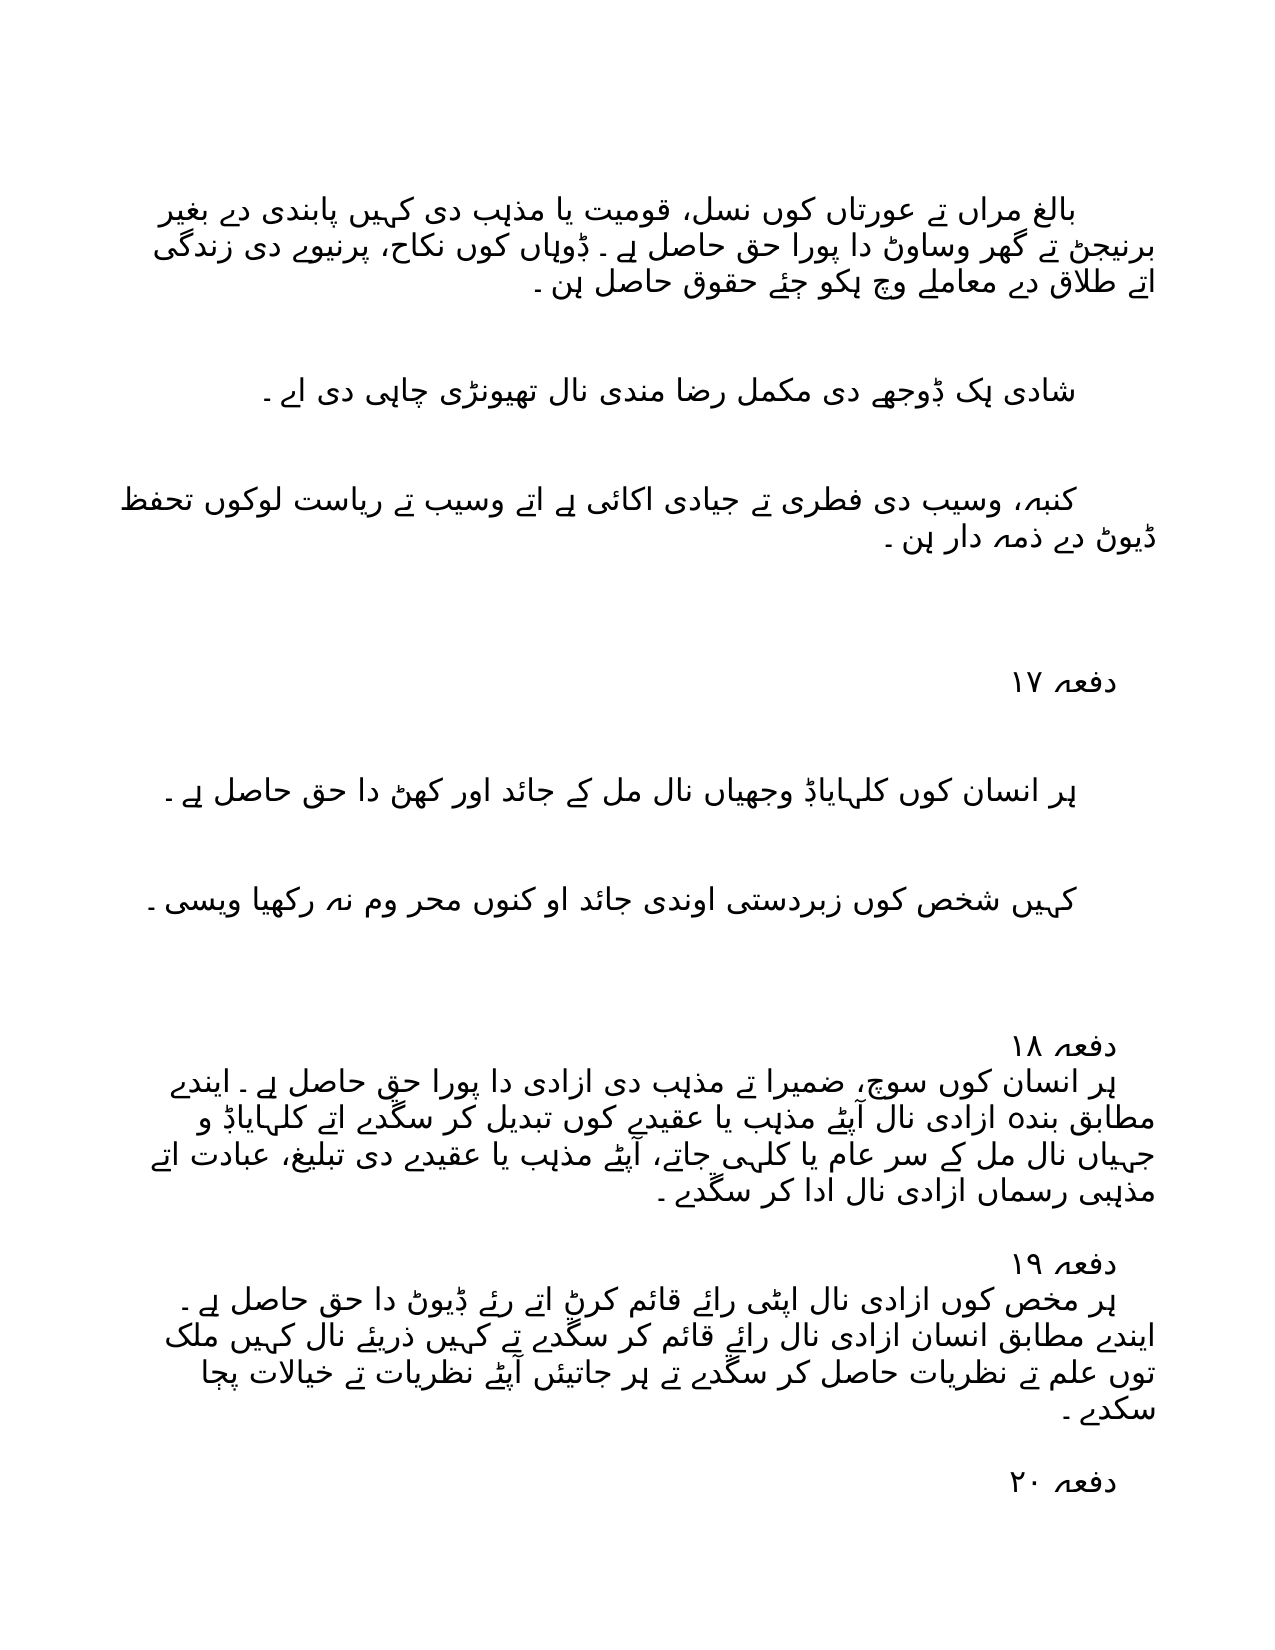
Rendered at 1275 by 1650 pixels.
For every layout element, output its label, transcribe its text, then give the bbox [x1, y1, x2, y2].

text کہیں شخص کوں زبردستی اوندی جائد او کنوں محر وم نہ رکھیا ویسی ۔ [118, 882, 1157, 918]
text دفعہ ۱۸ [118, 1027, 1157, 1063]
text کنبہ، وسیب دی فطری تے جیادی اکائی ہے اتے وسیب تے ریاست لوکوں تحفظ ڈیوڻ دے ذمہ دار ہن ۔ [118, 482, 1157, 554]
text دفعہ ۱۹ [118, 1245, 1157, 1281]
text بالغ مراں تے عورتاں کوں نسل، قومیت یا مذہب دی کہیں پابندی دے بغیر برنیجڻ تے گھر وساوڻ دا پورا حق حاصل ہے ۔ ڋوہاں کوں نکاح، پرنیوے دی زندگی اتے طلاق دے معاملے وچ ہکو ڄئے حقوق حاصل ہن ۔ [118, 191, 1157, 300]
text دفعہ ۲۰ [118, 1463, 1157, 1499]
text دفعہ ۱۷ [118, 663, 1157, 700]
text ہر انسان کوں سوچ، ضمیرا تے مذہب دی ازادی دا پورا حق حاصل ہے ۔ ایندے مطابق بندہ ازادی نال آپڻے مذہب یا عقیدے کوں تبدیل کر سڱدے اتے کلہایاڋ و جہیاں نال مل کے سر عام یا کلہی جاتے، آپڻے مذہب یا عقیدے دی تبلیغ، عبادت اتے مذہبی رسماں ازادی نال ادا کر سڱدے ۔ [118, 1063, 1157, 1209]
text شادی ہک ڋوجھے دی مکمل رضا مندی نال تھیونڑی چاہی دی اے ۔ [118, 373, 1157, 409]
text ہر مخص کوں ازادی نال اپڻی رائے قائم کرڻ اتے رئے ڋیوڻ دا حق حاصل ہے ۔ ایندے مطابق انسان ازادی نال رائے قائم کر سڱدے تے کہیں ذریئے نال کہیں ملک توں علم تے نظریات حاصل کر سڱدے تے ہر جاتیئں آپڻے نظریات تے خیالات پڄا سکدے ۔ [118, 1281, 1157, 1427]
text ہر انسان کوں کلہایاڋ وجھیاں نال مل کے جائد اور کھڻ دا حق حاصل ہے ۔ [118, 772, 1157, 809]
